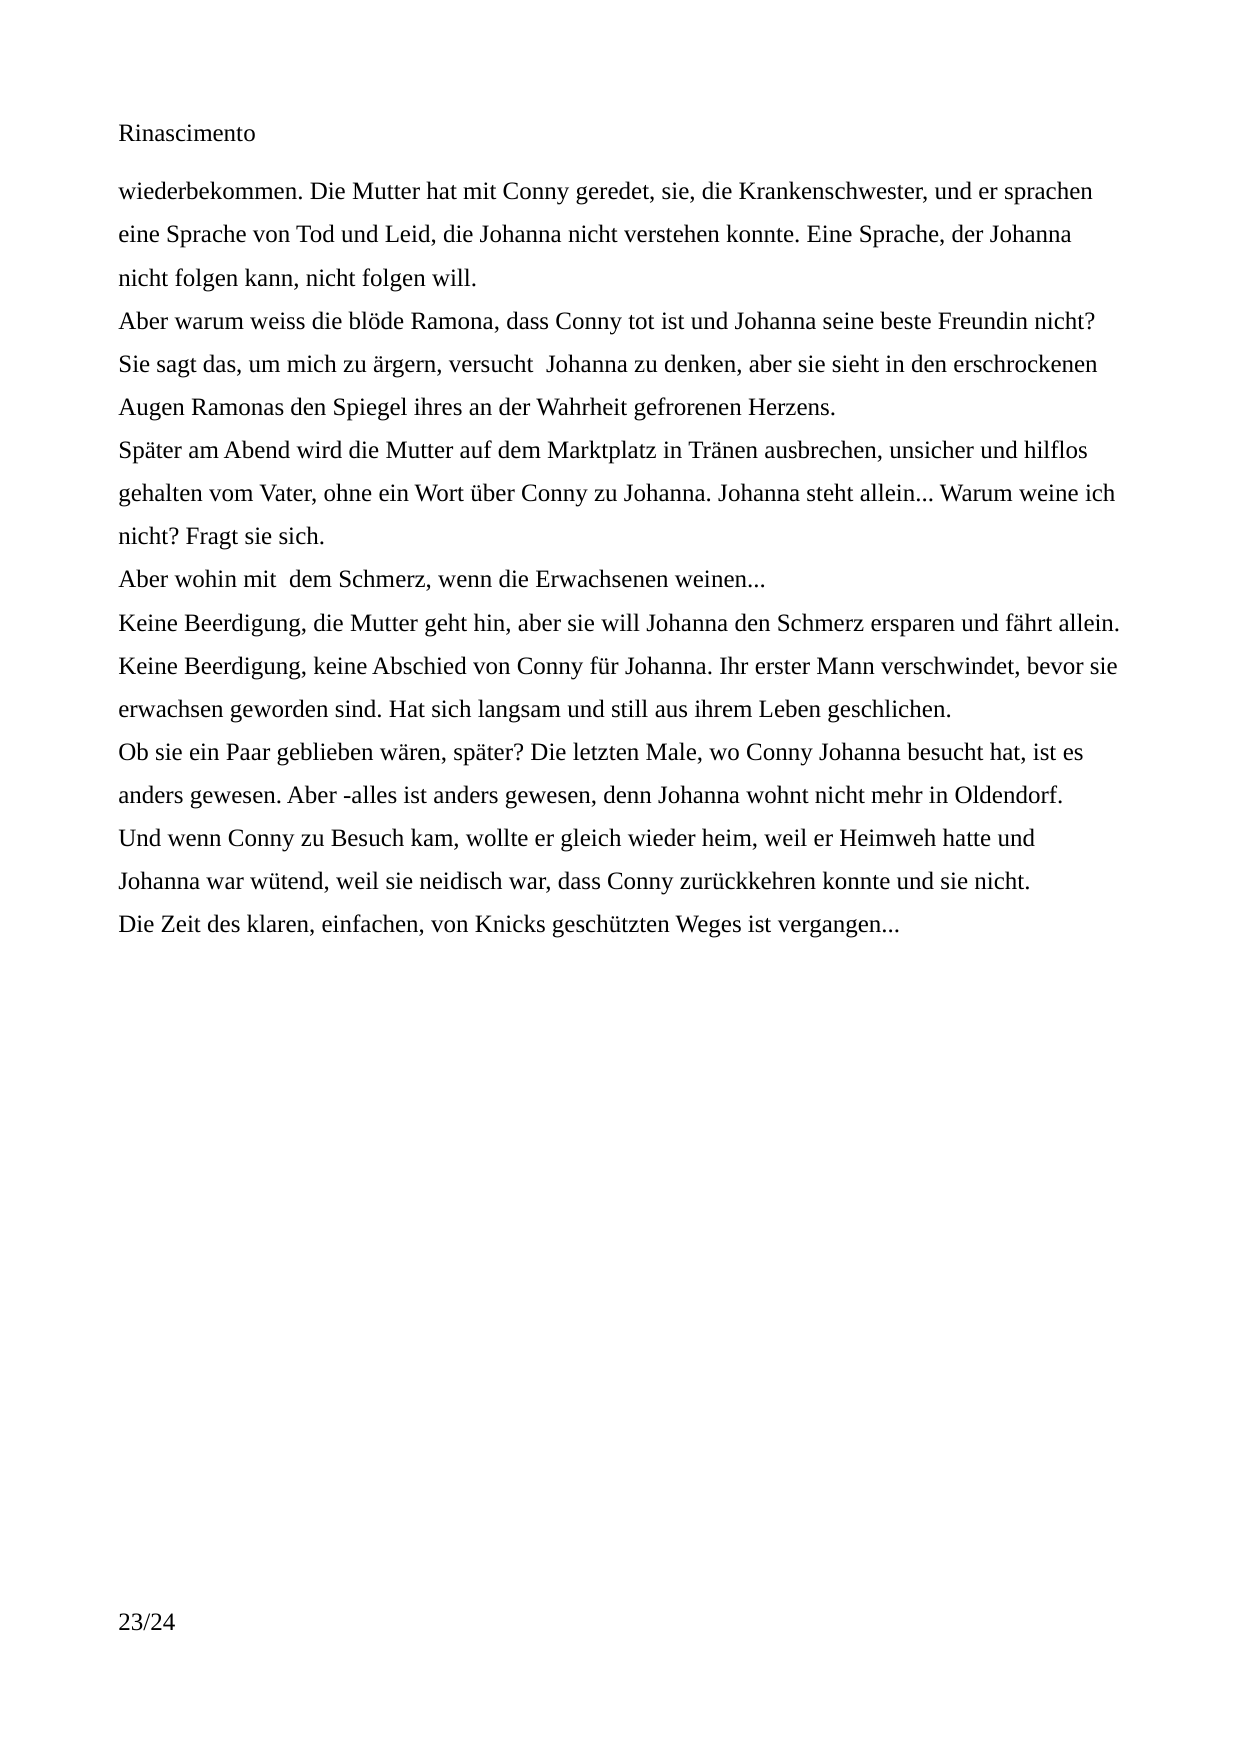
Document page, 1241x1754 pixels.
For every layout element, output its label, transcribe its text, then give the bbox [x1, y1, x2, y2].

text Aber wohin mit dem Schmerz, wenn die Erwachsenen weinen... [118, 564, 1122, 593]
text Später am Abend wird die Mutter auf dem Marktplatz in Tränen ausbrechen, unsicher und hilflos gehalten vom Vater, ohne ein Wort über Conny zu Johanna. Johanna steht allein... Warum weine ich nicht? Fragt sie sich. [118, 435, 1122, 550]
text Aber warum weiss die blöde Ramona, dass Conny tot ist und Johanna seine beste Freundin nicht? Sie sagt das, um mich zu ärgern, versucht Johanna zu denken, aber sie sieht in den erschrockenen Augen Ramonas den Spiegel ihres an der Wahrheit gefrorenen Herzens. [118, 306, 1122, 421]
text Die Zeit des klaren, einfachen, von Knicks geschützten Weges ist vergangen... [118, 909, 1122, 938]
text Ob sie ein Paar geblieben wären, später? Die letzten Male, wo Conny Johanna besucht hat, ist es anders gewesen. Aber -alles ist anders gewesen, denn Johanna wohnt nicht mehr in Oldendorf. [118, 737, 1122, 809]
text wiederbekommen. Die Mutter hat mit Conny geredet, sie, die Krankenschwester, und er sprachen eine Sprache von Tod und Leid, die Johanna nicht verstehen konnte. Eine Sprache, der Johanna nicht folgen kann, nicht folgen will. [118, 176, 1122, 291]
text Keine Beerdigung, die Mutter geht hin, aber sie will Johanna den Schmerz ersparen und fährt allein. Keine Beerdigung, keine Abschied von Conny für Johanna. Ihr erster Mann verschwindet, bevor sie erwachsen geworden sind. Hat sich langsam und still aus ihrem Leben geschlichen. [118, 608, 1122, 723]
text Und wenn Conny zu Besuch kam, wollte er gleich wieder heim, weil er Heimweh hatte und Johanna war wütend, weil sie neidisch war, dass Conny zurückkehren konnte und sie nicht. [118, 823, 1122, 895]
